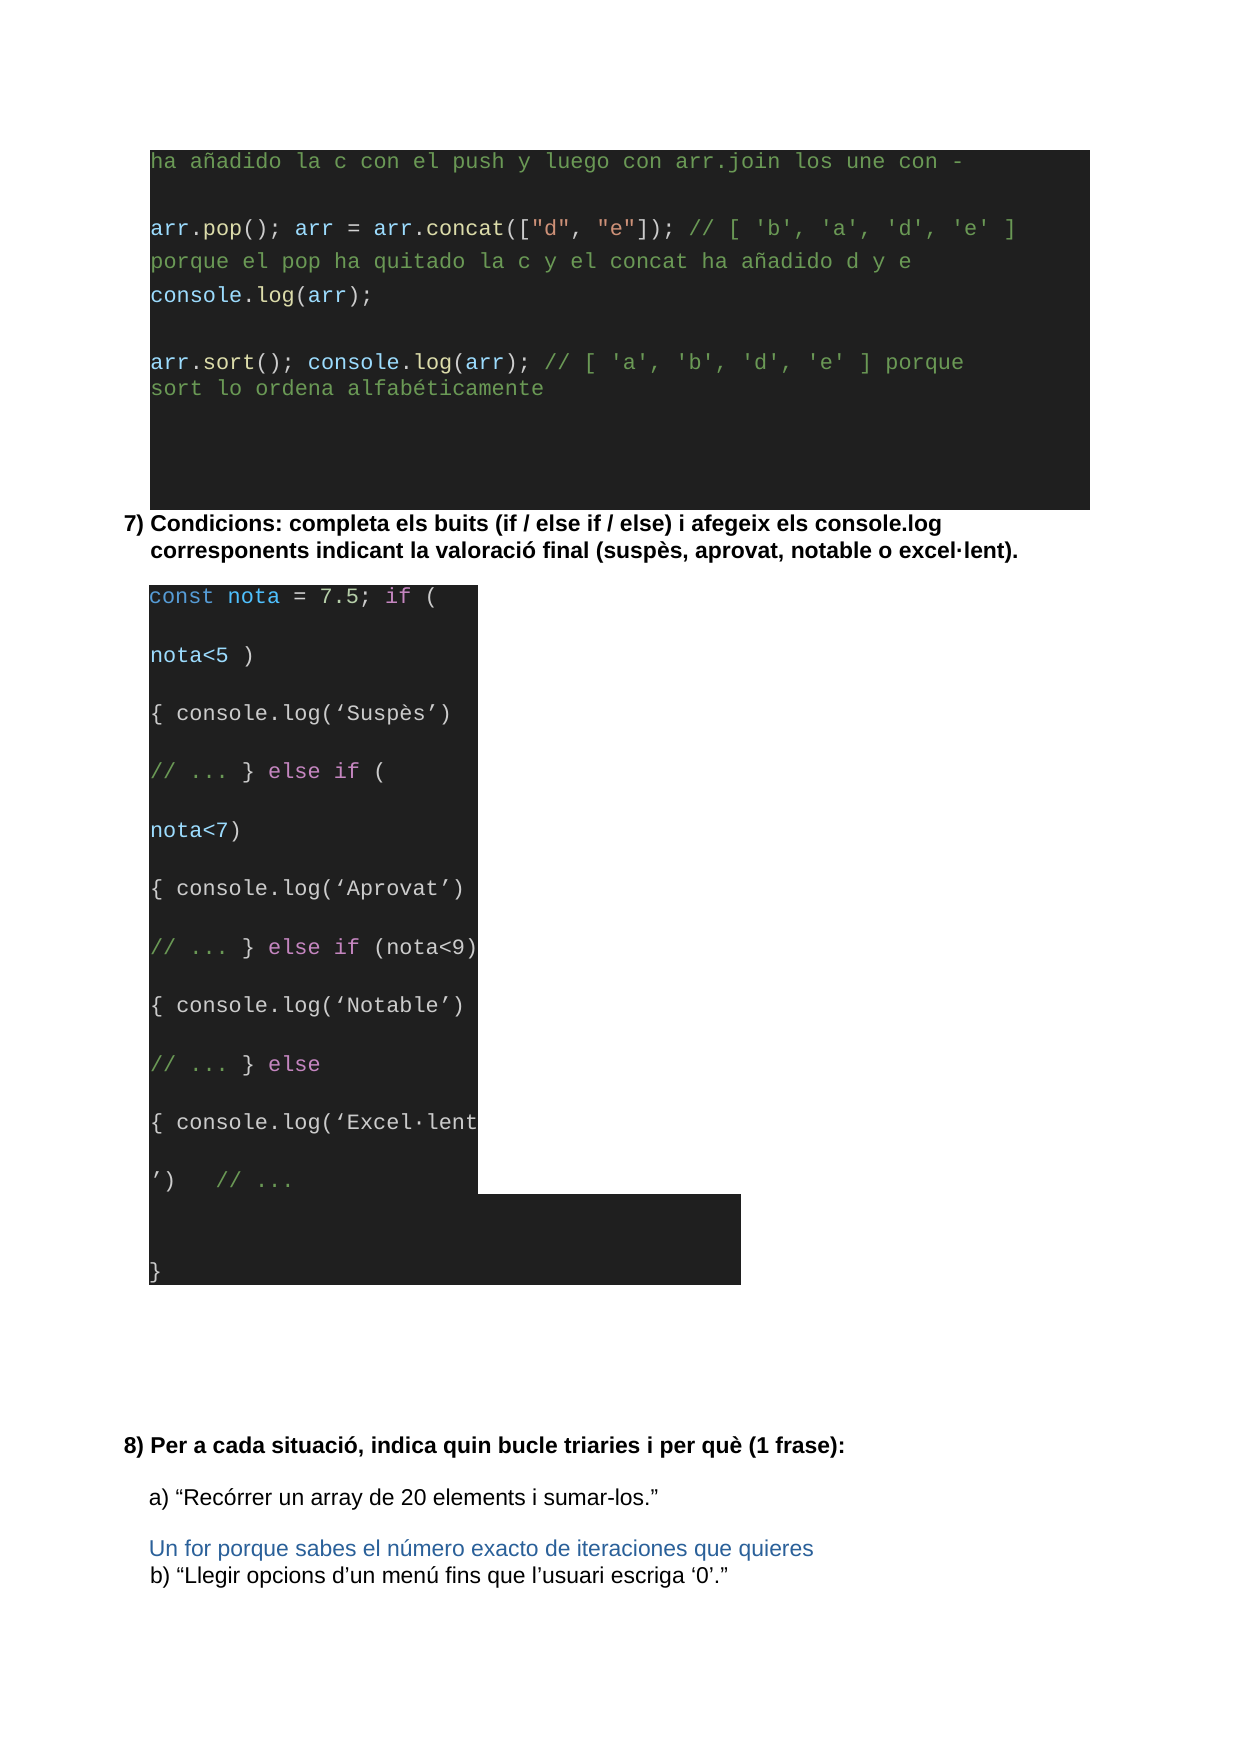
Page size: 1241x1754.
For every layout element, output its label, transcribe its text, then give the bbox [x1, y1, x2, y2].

text a) “Recórrer un array de 20 elements i sumar-los.” [149, 1484, 1095, 1510]
text const nota = 7.5; if ( nota<5 ) { console.log(‘Suspès’) // ... } else if ( nota<7) { console.log(‘Aprovat’) // ... } else if (nota<9) { console.log(‘Notable’) // ... } else { console.log(‘Excel·lent’) // ... [149, 585, 478, 1194]
list Condicions: completa els buits (if / else if / else) i afegeix els console.log corresponents indicant la valoració final (suspès, aprovat, notable o excel·lent). [123, 510, 1095, 563]
table_header ha añadido la c con el push y luego con arr.join los une con - arr.pop(); arr = arr.concat(["d", "e"]); // [ 'b', 'a', 'd', 'e' ] porque el pop ha quitado la c y el concat ha añadido d y e console.log(arr); arr.sort(); console.log(arr); // [ 'a', 'b', 'd', 'e' ] porque sort lo ordena alfabéticamente [150, 150, 1090, 510]
text } [149, 1260, 741, 1285]
list Per a cada situació, indica quin bucle triaries i per què (1 frase): [123, 1432, 1095, 1459]
text Un for porque sabes el número exacto de iteraciones que quieres b) “Llegir opcions d’un menú fins que l’usuari escriga ‘0’.” [149, 1535, 835, 1589]
